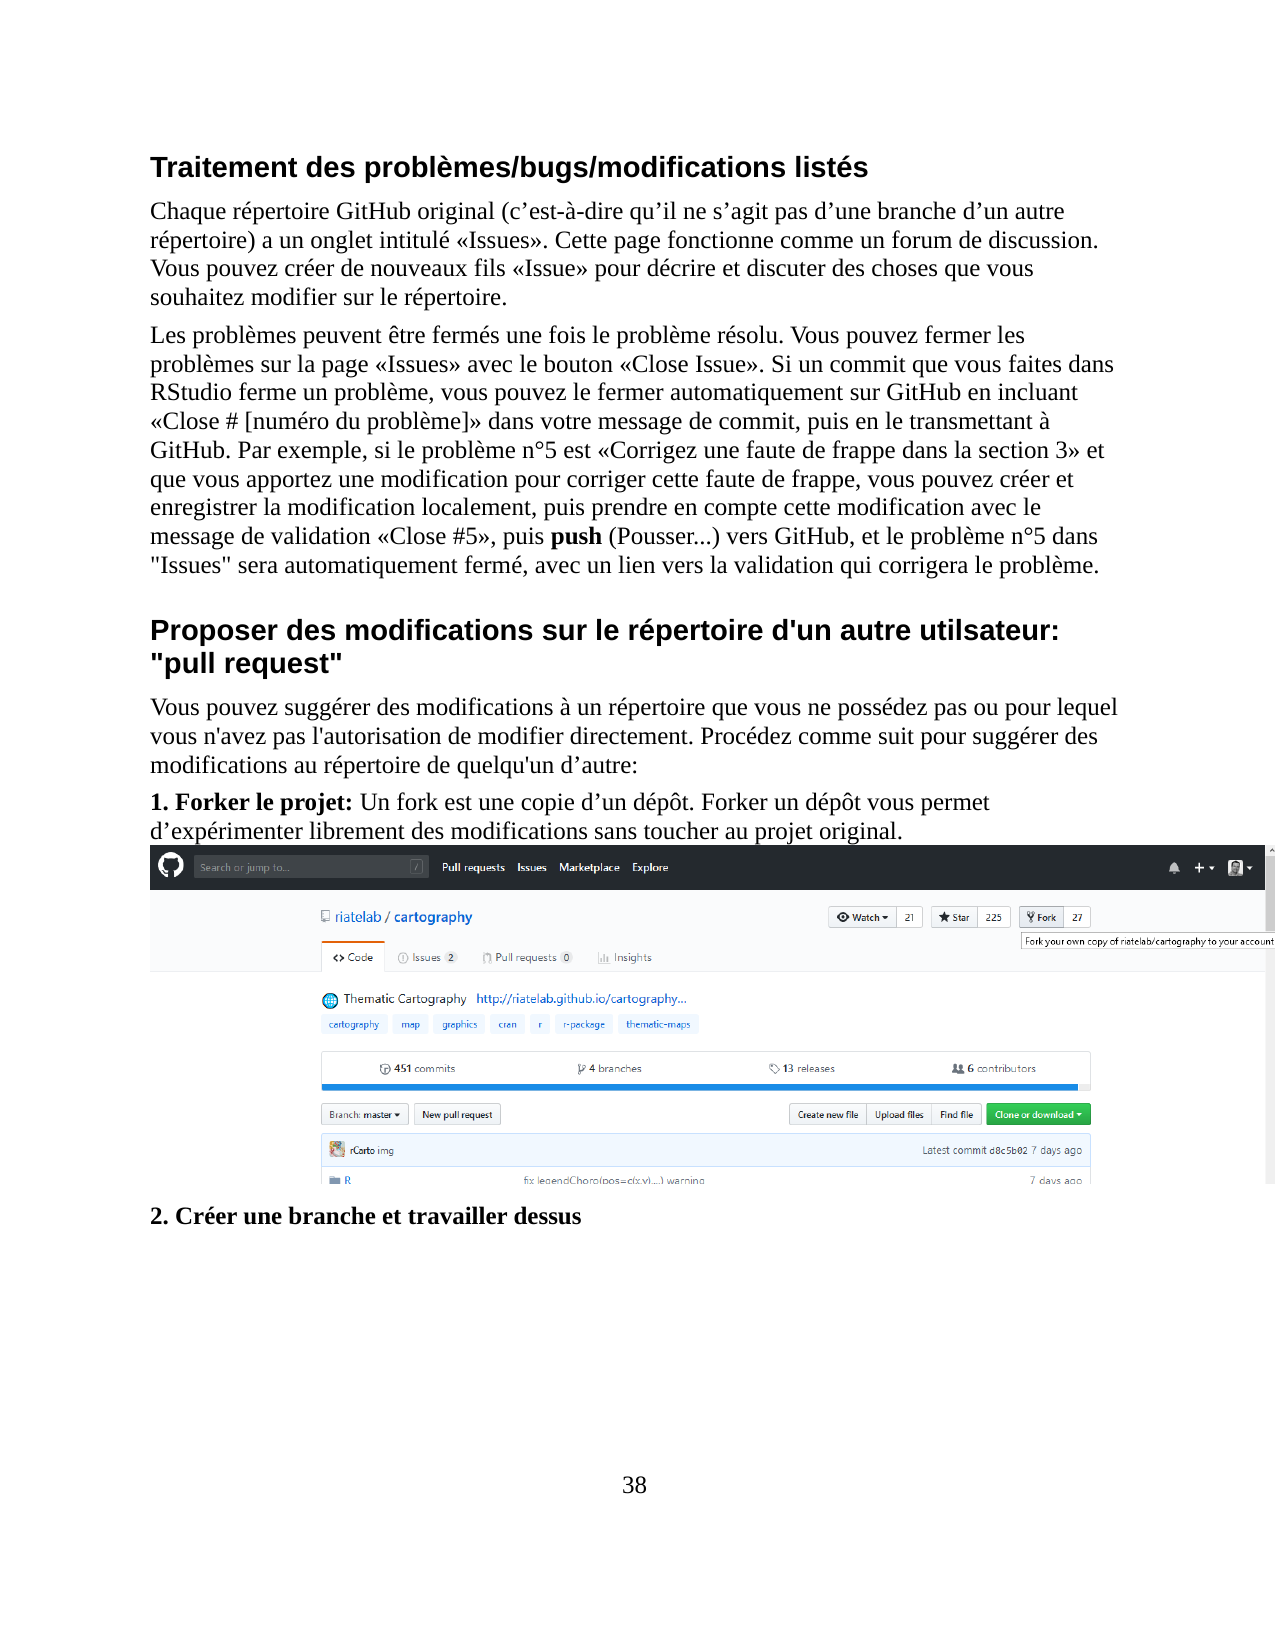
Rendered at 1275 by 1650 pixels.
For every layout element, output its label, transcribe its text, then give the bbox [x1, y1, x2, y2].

text 2. Créer une branche et travailler dessus [150, 1201, 1125, 1230]
subtitle Proposer des modifications sur le répertoire d'un autre utilsateur: "pull request" [150, 613, 1125, 680]
subtitle Traitement des problèmes/bugs/modifications listés [150, 150, 1125, 183]
text Chaque répertoire GitHub original (c’est-à-dire qu’il ne s’agit pas d’une branche d’un autre répertoire) a un onglet intitulé «Issues». Cette page fonctionne comme un forum de discussion. Vous pouvez créer de nouveaux fils «Issue» pour décrire et discuter des choses que vous souhaitez modifier sur le répertoire. [150, 196, 1125, 311]
picture [150, 845, 1275, 1184]
text Les problèmes peuvent être fermés une fois le problème résolu. Vous pouvez fermer les problèmes sur la page «Issues» avec le bouton «Close Issue». Si un commit que vous faites dans RStudio ferme un problème, vous pouvez le fermer automatiquement sur GitHub en incluant «Close # [numéro du problème]» dans votre message de commit, puis en le transmettant à GitHub. Par exemple, si le problème n°5 est «Corrigez une faute de frappe dans la section 3» et que vous apportez une modification pour corriger cette faute de frappe, vous pouvez créer et enregistrer la modification localement, puis prendre en compte cette modification avec le message de validation «Close #5», puis push (Pousser...) vers GitHub, et le problème n°5 dans "Issues" sera automatiquement fermé, avec un lien vers la validation qui corrigera le problème. [150, 320, 1125, 579]
text 1. Forker le projet: Un fork est une copie d’un dépôt. Forker un dépôt vous permet d’expérimenter librement des modifications sans toucher au projet original. [150, 787, 1125, 845]
text Vous pouvez suggérer des modifications à un répertoire que vous ne possédez pas ou pour lequel vous n'avez pas l'autorisation de modifier directement. Procédez comme suit pour suggérer des modifications au répertoire de quelqu'un d’autre: [150, 692, 1125, 778]
